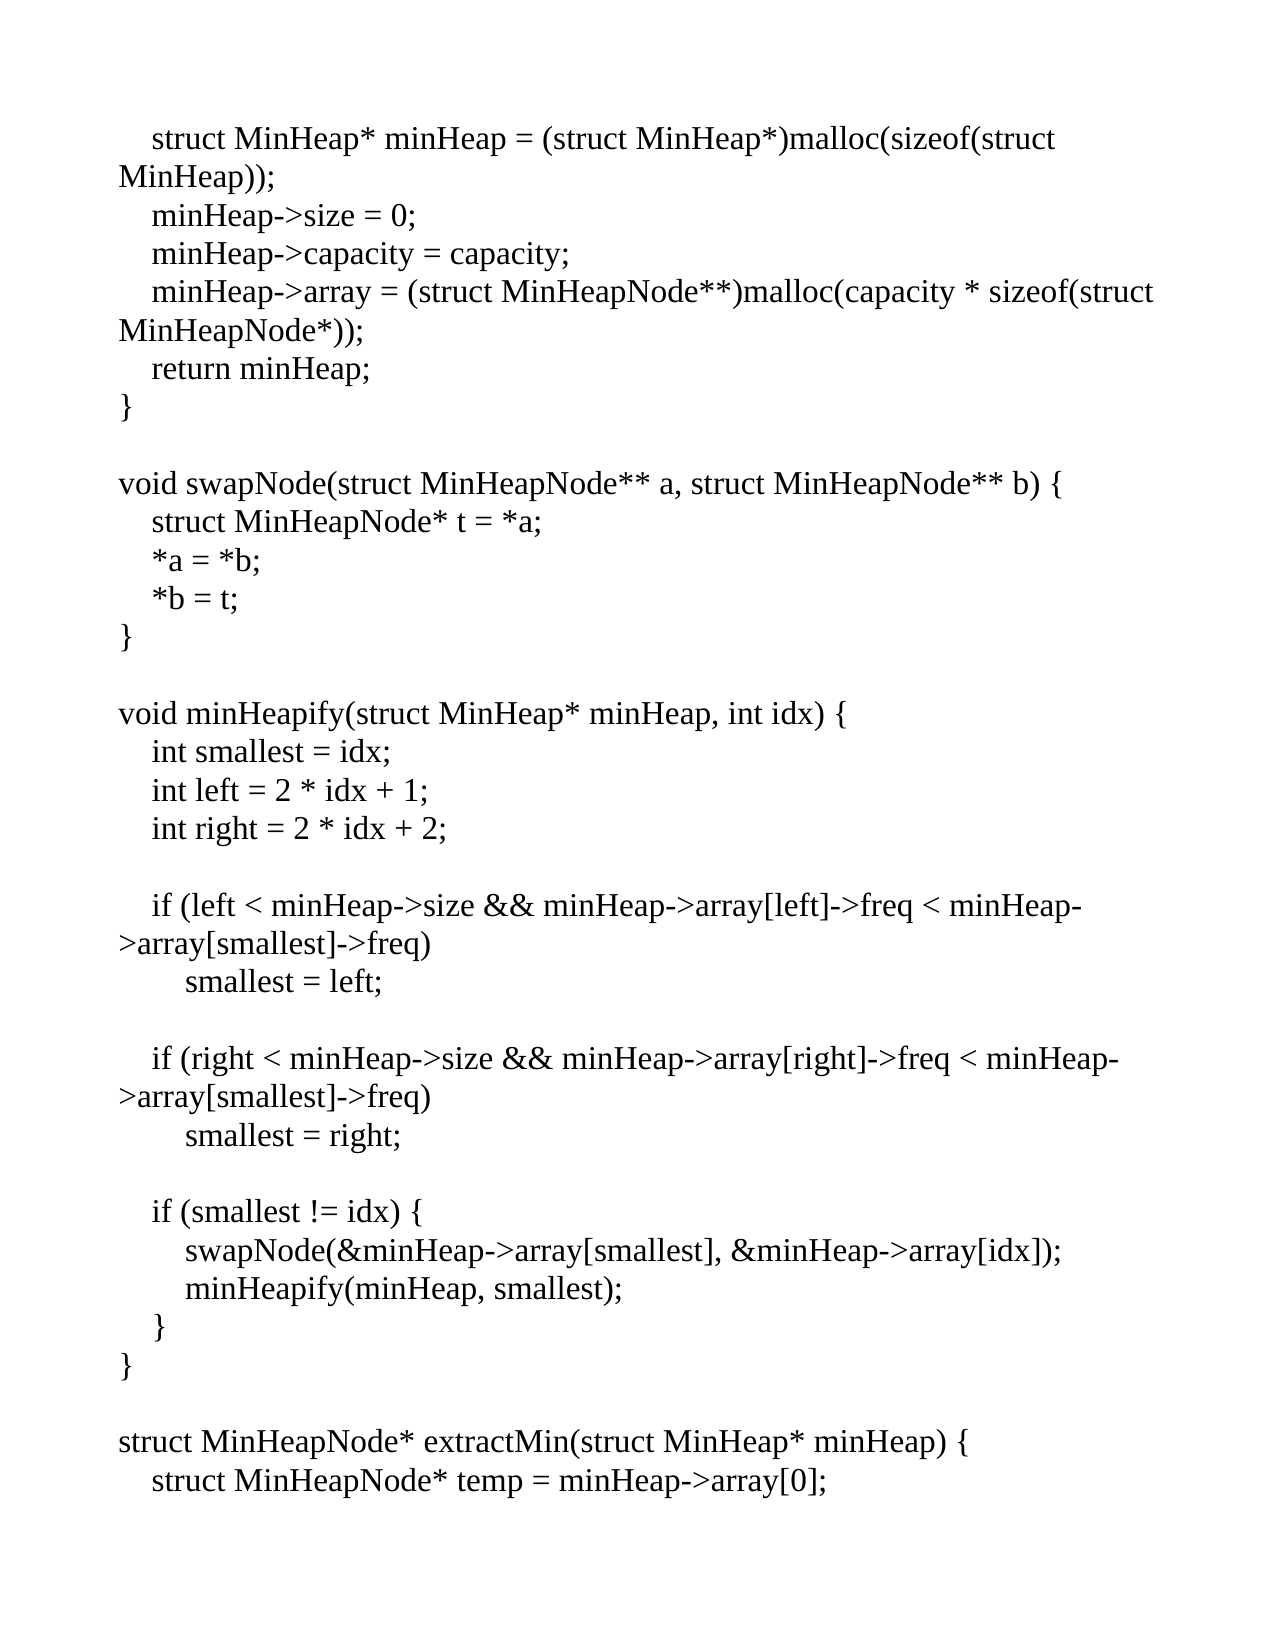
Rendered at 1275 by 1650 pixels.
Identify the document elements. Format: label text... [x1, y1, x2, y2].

text struct MinHeapNode* temp = minHeap->array[0]; [118, 1460, 1157, 1498]
text void swapNode(struct MinHeapNode** a, struct MinHeapNode** b) { [118, 463, 1157, 501]
text minHeap->array = (struct MinHeapNode**)malloc(capacity * sizeof(struct MinHeapNode*)); [118, 271, 1157, 348]
text minHeap->capacity = capacity; [118, 233, 1157, 271]
text struct MinHeapNode* extractMin(struct MinHeap* minHeap) { [118, 1421, 1157, 1460]
text } [118, 1345, 1157, 1383]
text } [118, 616, 1157, 655]
text } [118, 1306, 1157, 1345]
text minHeapify(minHeap, smallest); [118, 1268, 1157, 1306]
text swapNode(&minHeap->array[smallest], &minHeap->array[idx]); [118, 1230, 1157, 1268]
text if (smallest != idx) { [118, 1191, 1157, 1230]
text if (right < minHeap->size && minHeap->array[right]->freq < minHeap->array[smallest]->freq) [118, 1038, 1157, 1115]
text if (left < minHeap->size && minHeap->array[left]->freq < minHeap->array[smallest]->freq) [118, 885, 1157, 961]
text } [118, 386, 1157, 425]
text int smallest = idx; [118, 731, 1157, 770]
text *b = t; [118, 578, 1157, 616]
text struct MinHeap* minHeap = (struct MinHeap*)malloc(sizeof(struct MinHeap)); [118, 118, 1157, 195]
text int left = 2 * idx + 1; [118, 770, 1157, 808]
text void minHeapify(struct MinHeap* minHeap, int idx) { [118, 693, 1157, 731]
text smallest = left; [118, 961, 1157, 1000]
text minHeap->size = 0; [118, 195, 1157, 233]
text smallest = right; [118, 1115, 1157, 1153]
text struct MinHeapNode* t = *a; [118, 501, 1157, 540]
text int right = 2 * idx + 2; [118, 808, 1157, 846]
text return minHeap; [118, 348, 1157, 386]
text *a = *b; [118, 540, 1157, 578]
